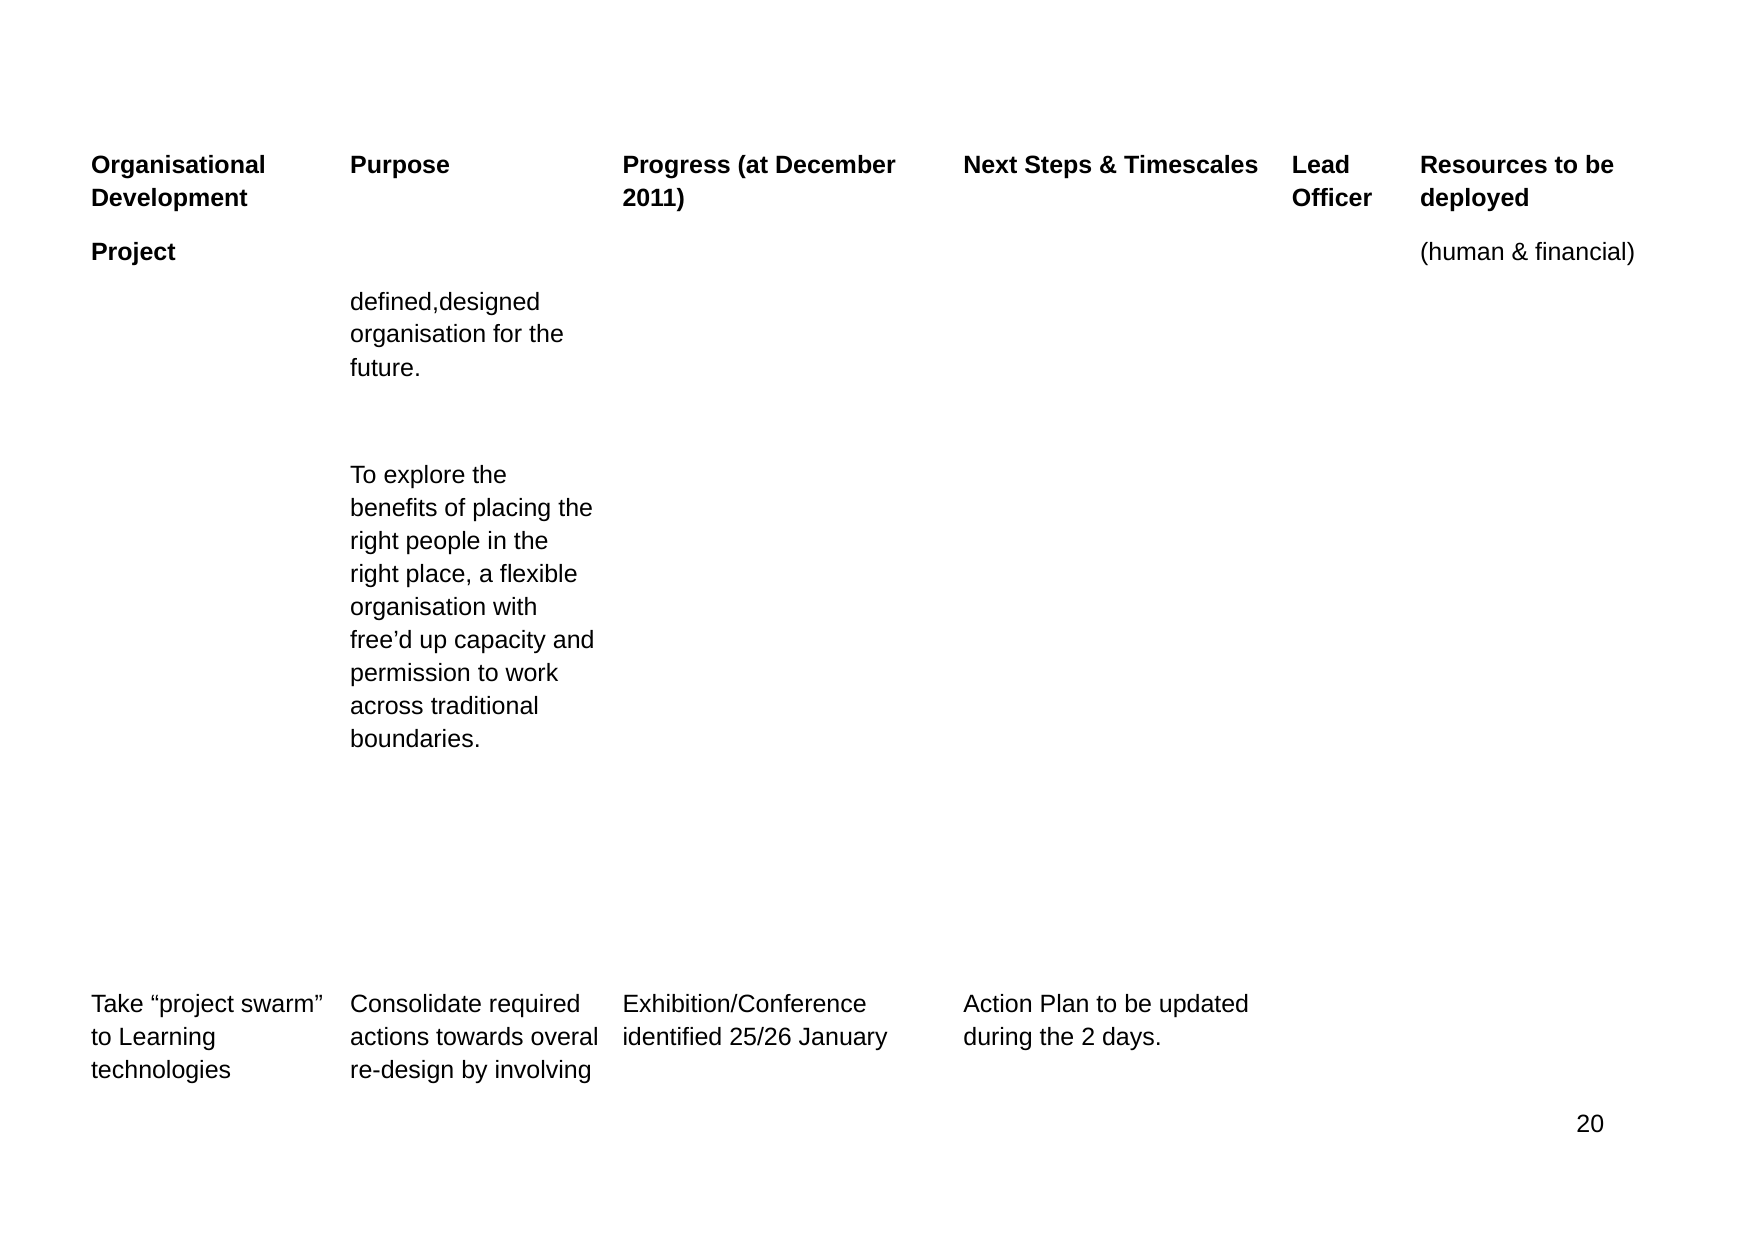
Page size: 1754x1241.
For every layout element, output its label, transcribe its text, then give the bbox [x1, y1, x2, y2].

table_cell [1280, 989, 1408, 1084]
table_cell [80, 286, 339, 989]
table_header Progress (at December 2011) [611, 150, 952, 286]
table_cell Exhibition/Conference identified 25/26 January [611, 989, 952, 1084]
table_cell Consolidate required actions towards overal re-design by involving [339, 989, 611, 1084]
table_cell defined,designed organisation for the future. To explore the benefits of placing the right people in the right place, a flexible organisation with free’d up capacity and permission to work across traditional boundaries. [339, 286, 611, 989]
table_cell [952, 286, 1280, 989]
table_cell [1409, 989, 1674, 1084]
table_header Organisational Development Project [80, 150, 339, 286]
table_header Lead Officer [1280, 150, 1408, 286]
table_cell [1280, 286, 1408, 989]
table_cell [611, 286, 952, 989]
table_header Resources to be deployed (human & financial) [1409, 150, 1674, 286]
table_cell Take “project swarm” to Learning technologies [80, 989, 339, 1084]
table_cell Action Plan to be updated during the 2 days. [952, 989, 1280, 1084]
table_header Next Steps & Timescales [952, 150, 1280, 286]
table_header Purpose [339, 150, 611, 286]
table_cell [1409, 286, 1674, 989]
